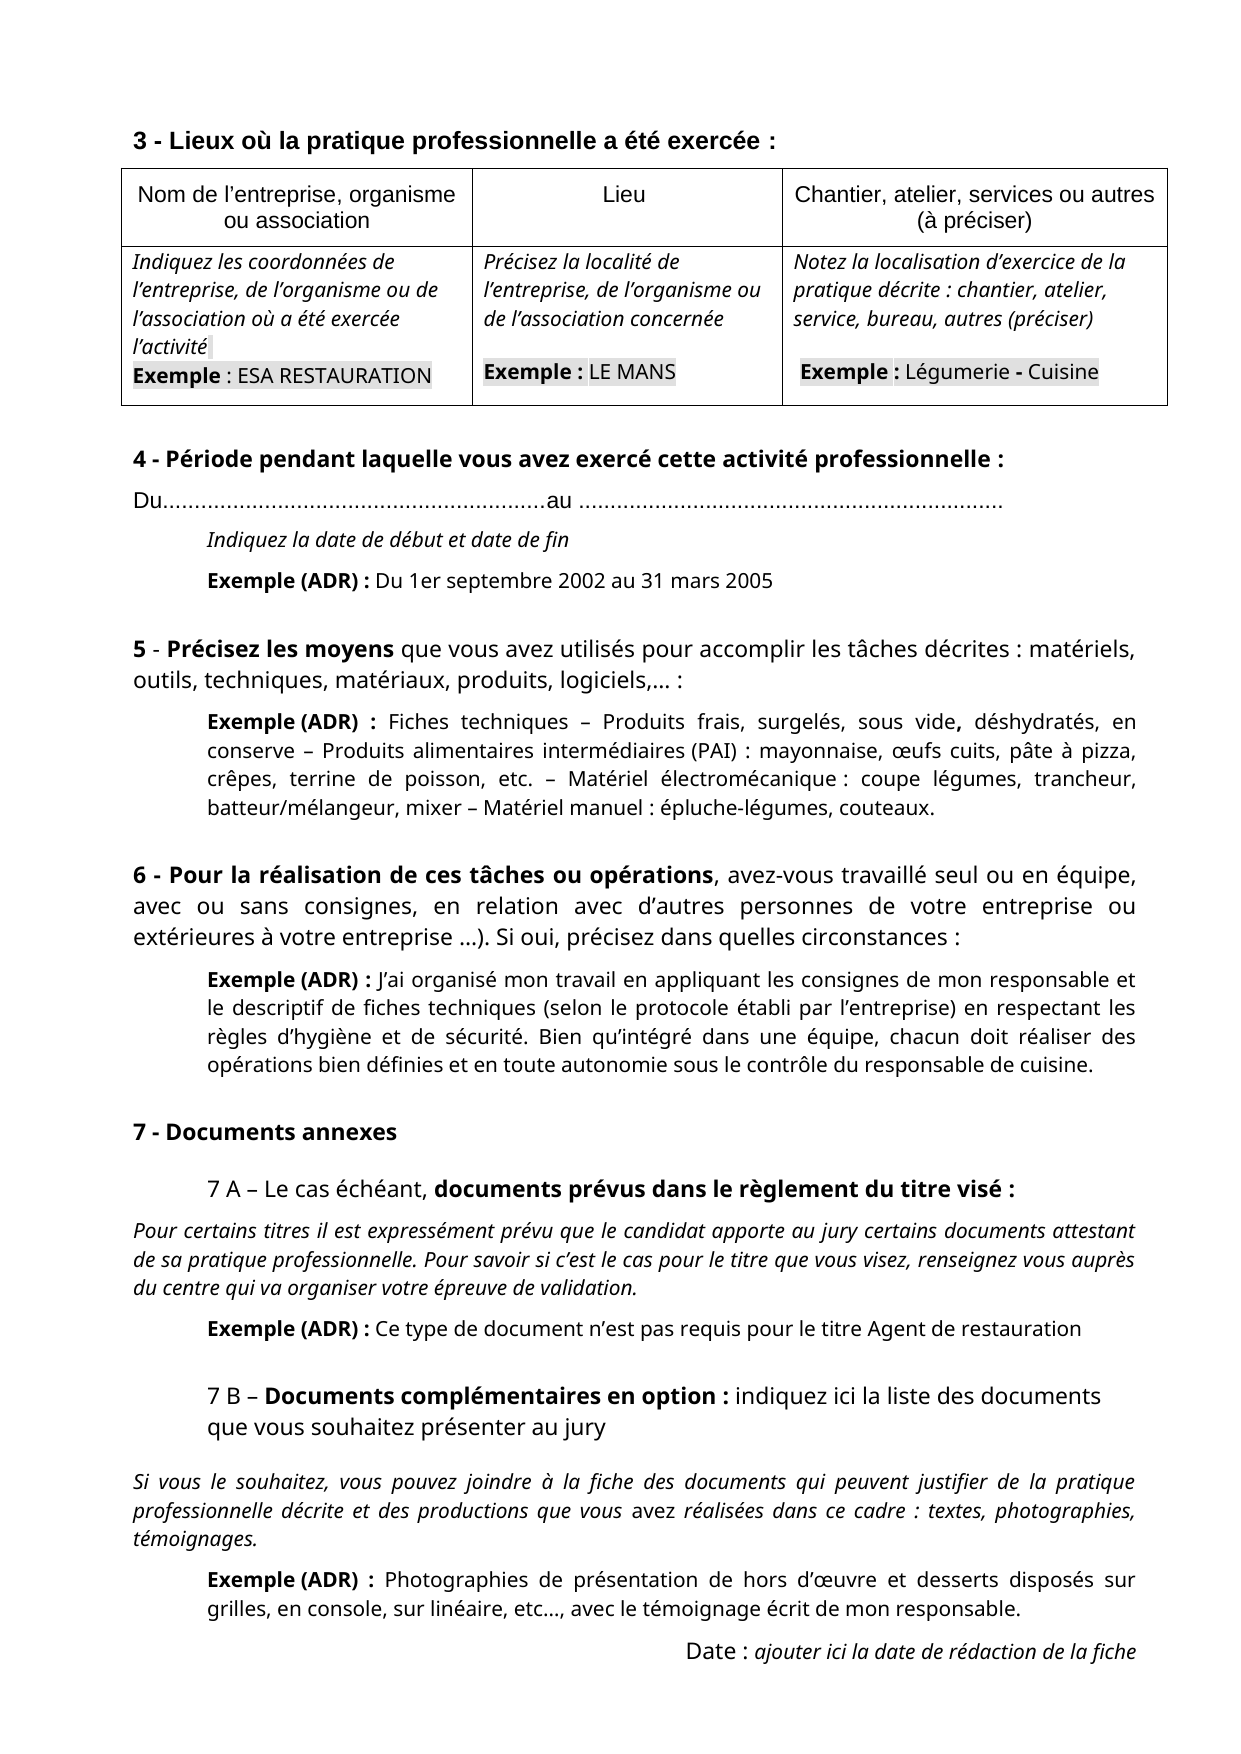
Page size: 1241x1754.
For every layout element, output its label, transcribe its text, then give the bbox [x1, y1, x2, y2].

table_cell Précisez la localité de l’entreprise, de l’organisme ou de l’association concernée Exemple : LE MANS [473, 247, 782, 404]
text 7 - Documents annexes [133, 1116, 1137, 1147]
text Exemple (ADR) : Ce type de document n’est pas requis pour le titre Agent de restauration [207, 1314, 1137, 1342]
text Pour certains titres il est expressément prévu que le candidat apporte au jury certains documents attestant de sa pratique professionnelle. Pour savoir si c’est le cas pour le titre que vous visez, renseignez vous auprès du centre qui va organiser votre épreuve de validation. [133, 1216, 1137, 1302]
text 7 A – Le cas échéant, documents prévus dans le règlement du titre visé : [207, 1172, 1137, 1204]
text Exemple (ADR) : Photographies de présentation de hors d’œuvre et desserts disposés sur grilles, en console, sur linéaire, etc…, avec le témoignage écrit de mon responsable. [207, 1565, 1137, 1622]
table_header Nom de l’entreprise, organisme ou association [122, 169, 472, 246]
text 3 - Lieux où la pratique professionnelle a été exercée : [133, 126, 1137, 155]
text 7 B – Documents complémentaires en option : indiquez ici la liste des documents que vous souhaitez présenter au jury [207, 1380, 1137, 1442]
text Du au [133, 487, 1137, 513]
text 5 - Précisez les moyens que vous avez utilisés pour accomplir les tâches décrites : matériels, outils, techniques, matériaux, produits, logiciels,… : [133, 632, 1137, 695]
text Indiquez la date de début et date de fin [133, 526, 1137, 554]
text 6 - Pour la réalisation de ces tâches ou opérations, avez-vous travaillé seul ou en équipe, avec ou sans consignes, en relation avec d’autres personnes de votre entreprise ou extérieures à votre entreprise …). Si oui, précisez dans quelles circonstances : [133, 859, 1137, 952]
table_cell Notez la localisation d’exercice de la pratique décrite : chantier, atelier, service, bureau, autres (préciser) Exemple : Légumerie - Cuisine [783, 247, 1167, 404]
text Si vous le souhaitez, vous pouvez joindre à la fiche des documents qui peuvent justifier de la pratique professionnelle décrite et des productions que vous avez réalisées dans ce cadre : textes, photographies, témoignages. [133, 1467, 1137, 1553]
text Exemple (ADR) : Du 1er septembre 2002 au 31 mars 2005 [207, 567, 1137, 595]
table_header Chantier, atelier, services ou autres (à préciser) [783, 169, 1167, 246]
text 4 - Période pendant laquelle vous avez exercé cette activité professionnelle : [133, 443, 1137, 474]
text Exemple (ADR) : J’ai organisé mon travail en appliquant les consignes de mon responsable et le descriptif de fiches techniques (selon le protocole établi par l’entreprise) en respectant les règles d’hygiène et de sécurité. Bien qu’intégré dans une équipe, chacun doit réaliser des opérations bien définies et en toute autonomie sous le contrôle du responsable de cuisine. [207, 965, 1137, 1079]
table_cell Indiquez les coordonnées de l’entreprise, de l’organisme ou de l’association où a été exercée l’activité Exemple : ESA RESTAURATION [122, 247, 472, 404]
text Date : ajouter ici la date de rédaction de la fiche [133, 1635, 1137, 1666]
table_header Lieu [473, 169, 782, 246]
text Exemple (ADR) : Fiches techniques – Produits frais, surgelés, sous vide, déshydratés, en conserve – Produits alimentaires intermédiaires (PAI) : mayonnaise, œufs cuits, pâte à pizza, crêpes, terrine de poisson, etc. – Matériel électromécanique : coupe légumes, trancheur, batteur/mélangeur, mixer – Matériel manuel : épluche-légumes, couteaux. [207, 707, 1137, 821]
